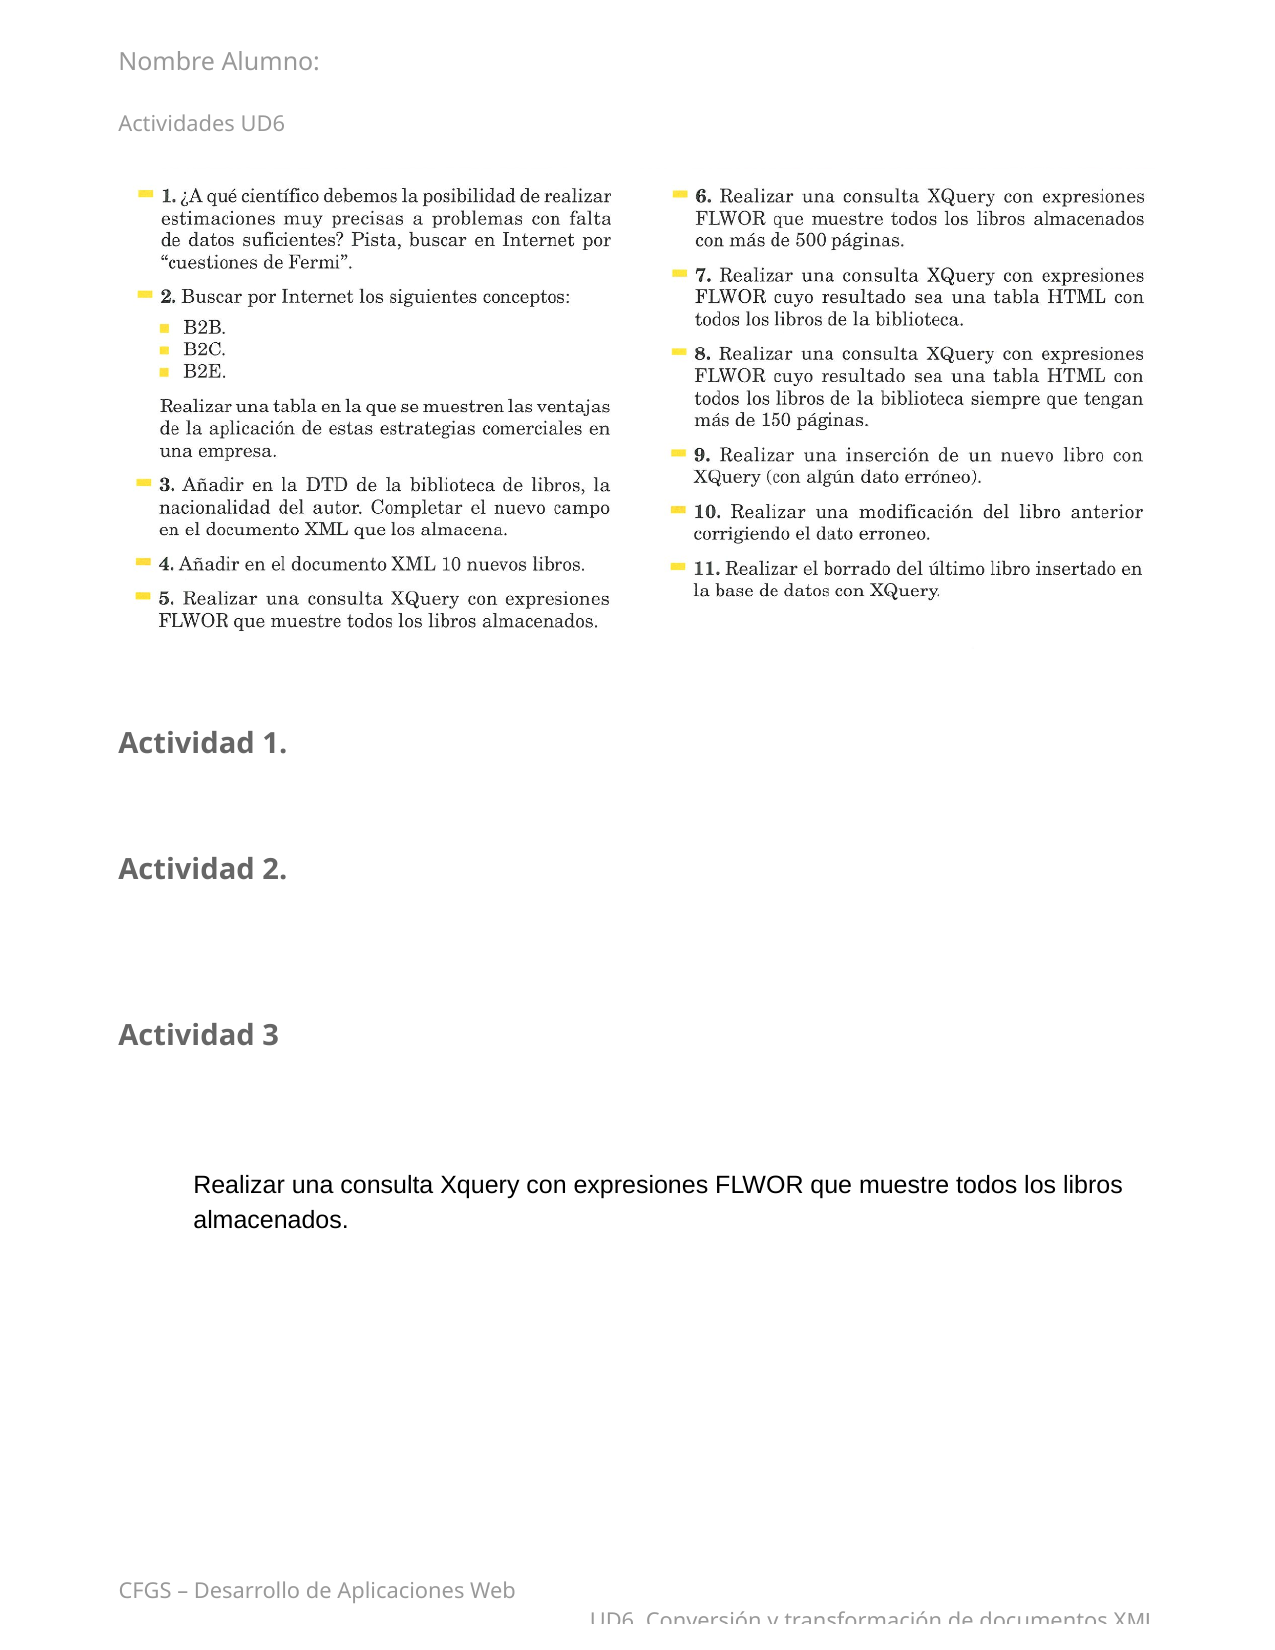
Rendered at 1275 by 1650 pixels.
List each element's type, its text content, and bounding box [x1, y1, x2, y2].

picture [118, 167, 1157, 652]
text Realizar una consulta Xquery con expresiones FLWOR que muestre todos los libros almacenados. [193, 1170, 1157, 1233]
subtitle Actividad 2. [118, 848, 1157, 888]
subtitle Actividad 3 [118, 1014, 1157, 1054]
subtitle Actividad 1. [118, 722, 1157, 762]
